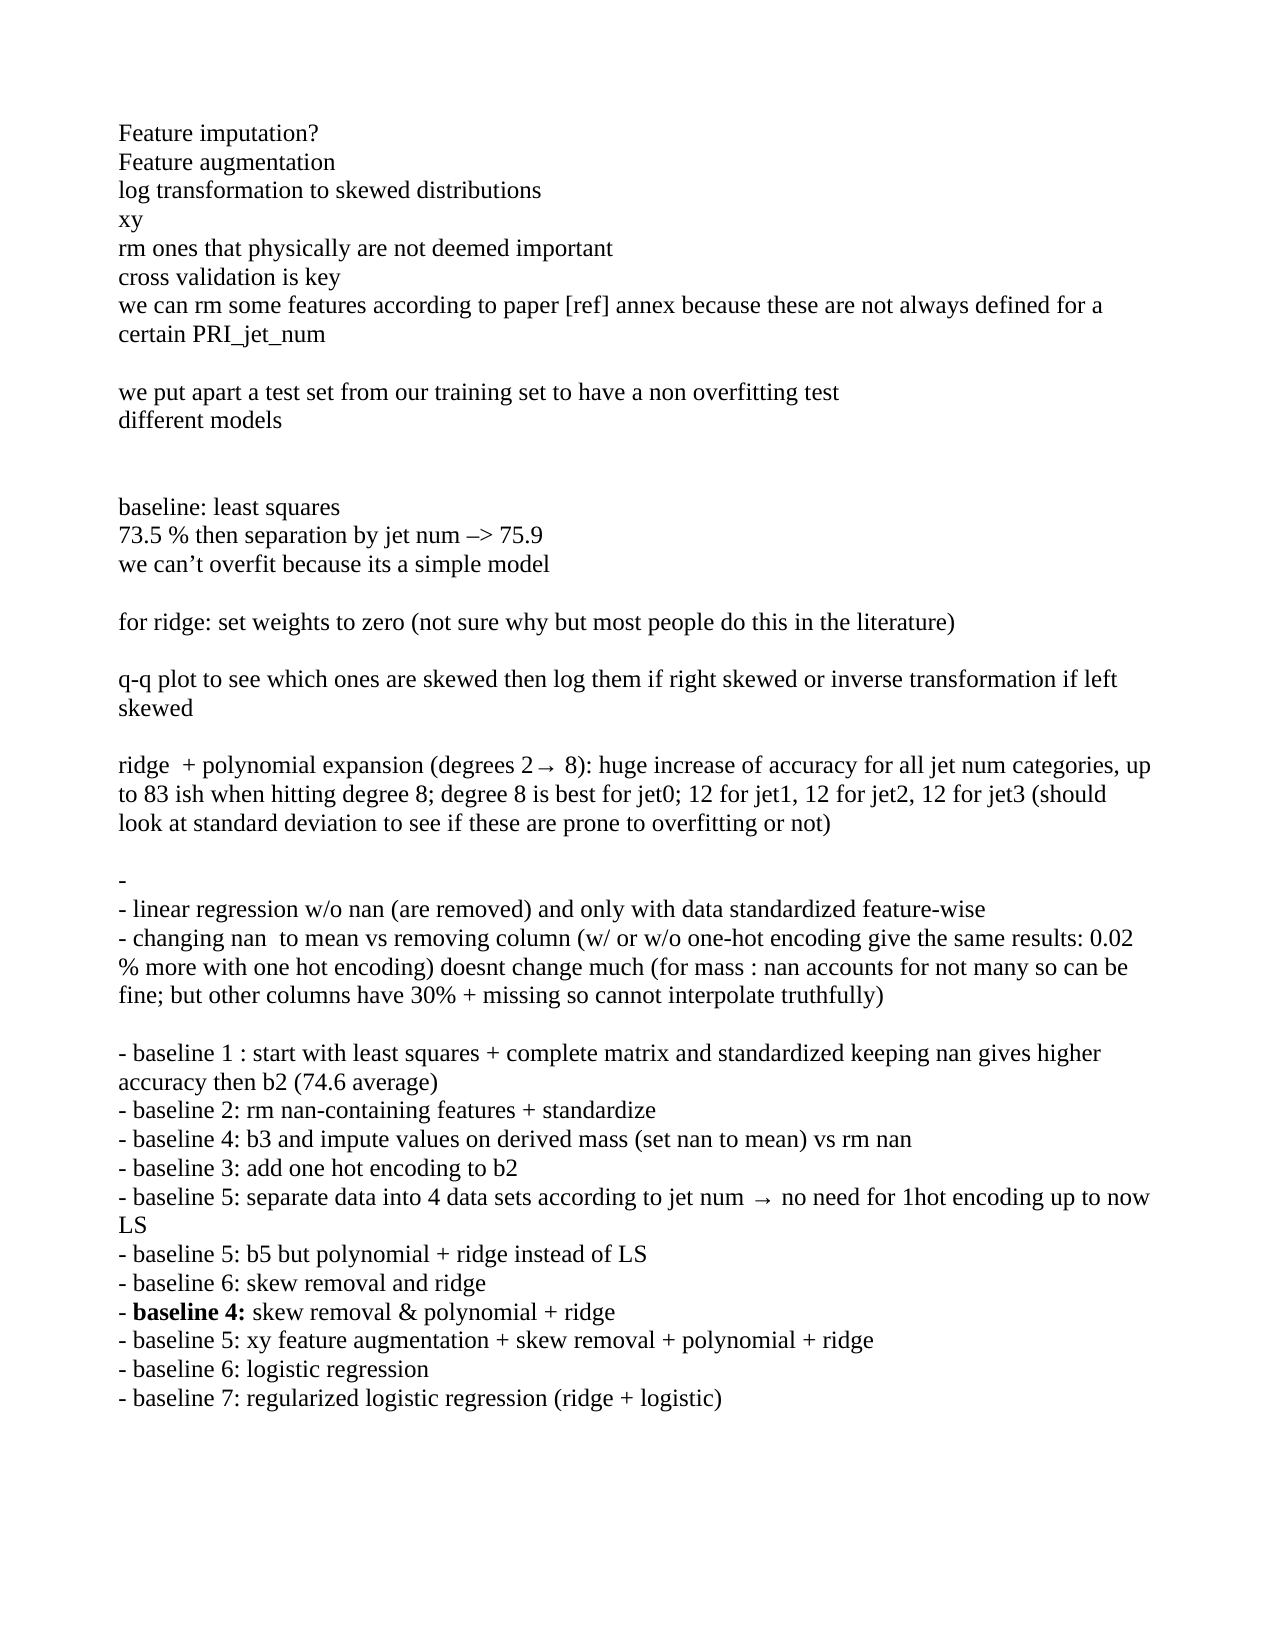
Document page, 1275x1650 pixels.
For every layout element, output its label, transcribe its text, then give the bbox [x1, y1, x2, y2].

text Feature imputation? [118, 118, 1157, 147]
text - linear regression w/o nan (are removed) and only with data standardized feature-wise [118, 894, 1157, 923]
text - baseline 1 : start with least squares + complete matrix and standardized keeping nan gives higher accuracy then b2 (74.6 average) [118, 1038, 1157, 1096]
text - [118, 866, 1157, 894]
text we put apart a test set from our training set to have a non overfitting test [118, 377, 1157, 406]
text 73.5 % then separation by jet num –> 75.9 [118, 521, 1157, 549]
text for ridge: set weights to zero (not sure why but most people do this in the literature) [118, 607, 1157, 636]
text xy [118, 204, 1157, 233]
text - baseline 6: skew removal and ridge [118, 1268, 1157, 1297]
text we can’t overfit because its a simple model [118, 549, 1157, 578]
text baseline: least squares [118, 463, 1157, 521]
text - baseline 3: add one hot encoding to b2 [118, 1153, 1157, 1182]
text - baseline 4: skew removal & polynomial + ridge [118, 1297, 1157, 1326]
text - baseline 7: regularized logistic regression (ridge + logistic) [118, 1383, 1157, 1412]
text cross validation is key [118, 262, 1157, 291]
text - changing nan to mean vs removing column (w/ or w/o one-hot encoding give the same results: 0.02 % more with one hot encoding) doesnt change much (for mass : nan accounts for not many so can be fine; but other columns have 30% + missing so cannot interpolate truthfully) [118, 923, 1157, 1009]
text Feature augmentation [118, 147, 1157, 176]
text - baseline 2: rm nan-containing features + standardize [118, 1096, 1157, 1124]
text different models [118, 406, 1157, 434]
text we can rm some features according to paper [ref] annex because these are not always defined for a certain PRI_jet_num [118, 291, 1157, 348]
text - baseline 4: b3 and impute values on derived mass (set nan to mean) vs rm nan [118, 1124, 1157, 1153]
text - baseline 5: separate data into 4 data sets according to jet num → no need for 1hot encoding up to now LS [118, 1182, 1157, 1239]
text q-q plot to see which ones are skewed then log them if right skewed or inverse transformation if left skewed [118, 664, 1157, 722]
text log transformation to skewed distributions [118, 176, 1157, 204]
text - baseline 6: logistic regression [118, 1354, 1157, 1383]
text rm ones that physically are not deemed important [118, 233, 1157, 262]
text - baseline 5: xy feature augmentation + skew removal + polynomial + ridge [118, 1326, 1157, 1354]
text - baseline 5: b5 but polynomial + ridge instead of LS [118, 1239, 1157, 1268]
text ridge + polynomial expansion (degrees 2→ 8): huge increase of accuracy for all jet num categories, up to 83 ish when hitting degree 8; degree 8 is best for jet0; 12 for jet1, 12 for jet2, 12 for jet3 (should look at standard deviation to see if these are prone to overfitting or not) [118, 751, 1157, 837]
